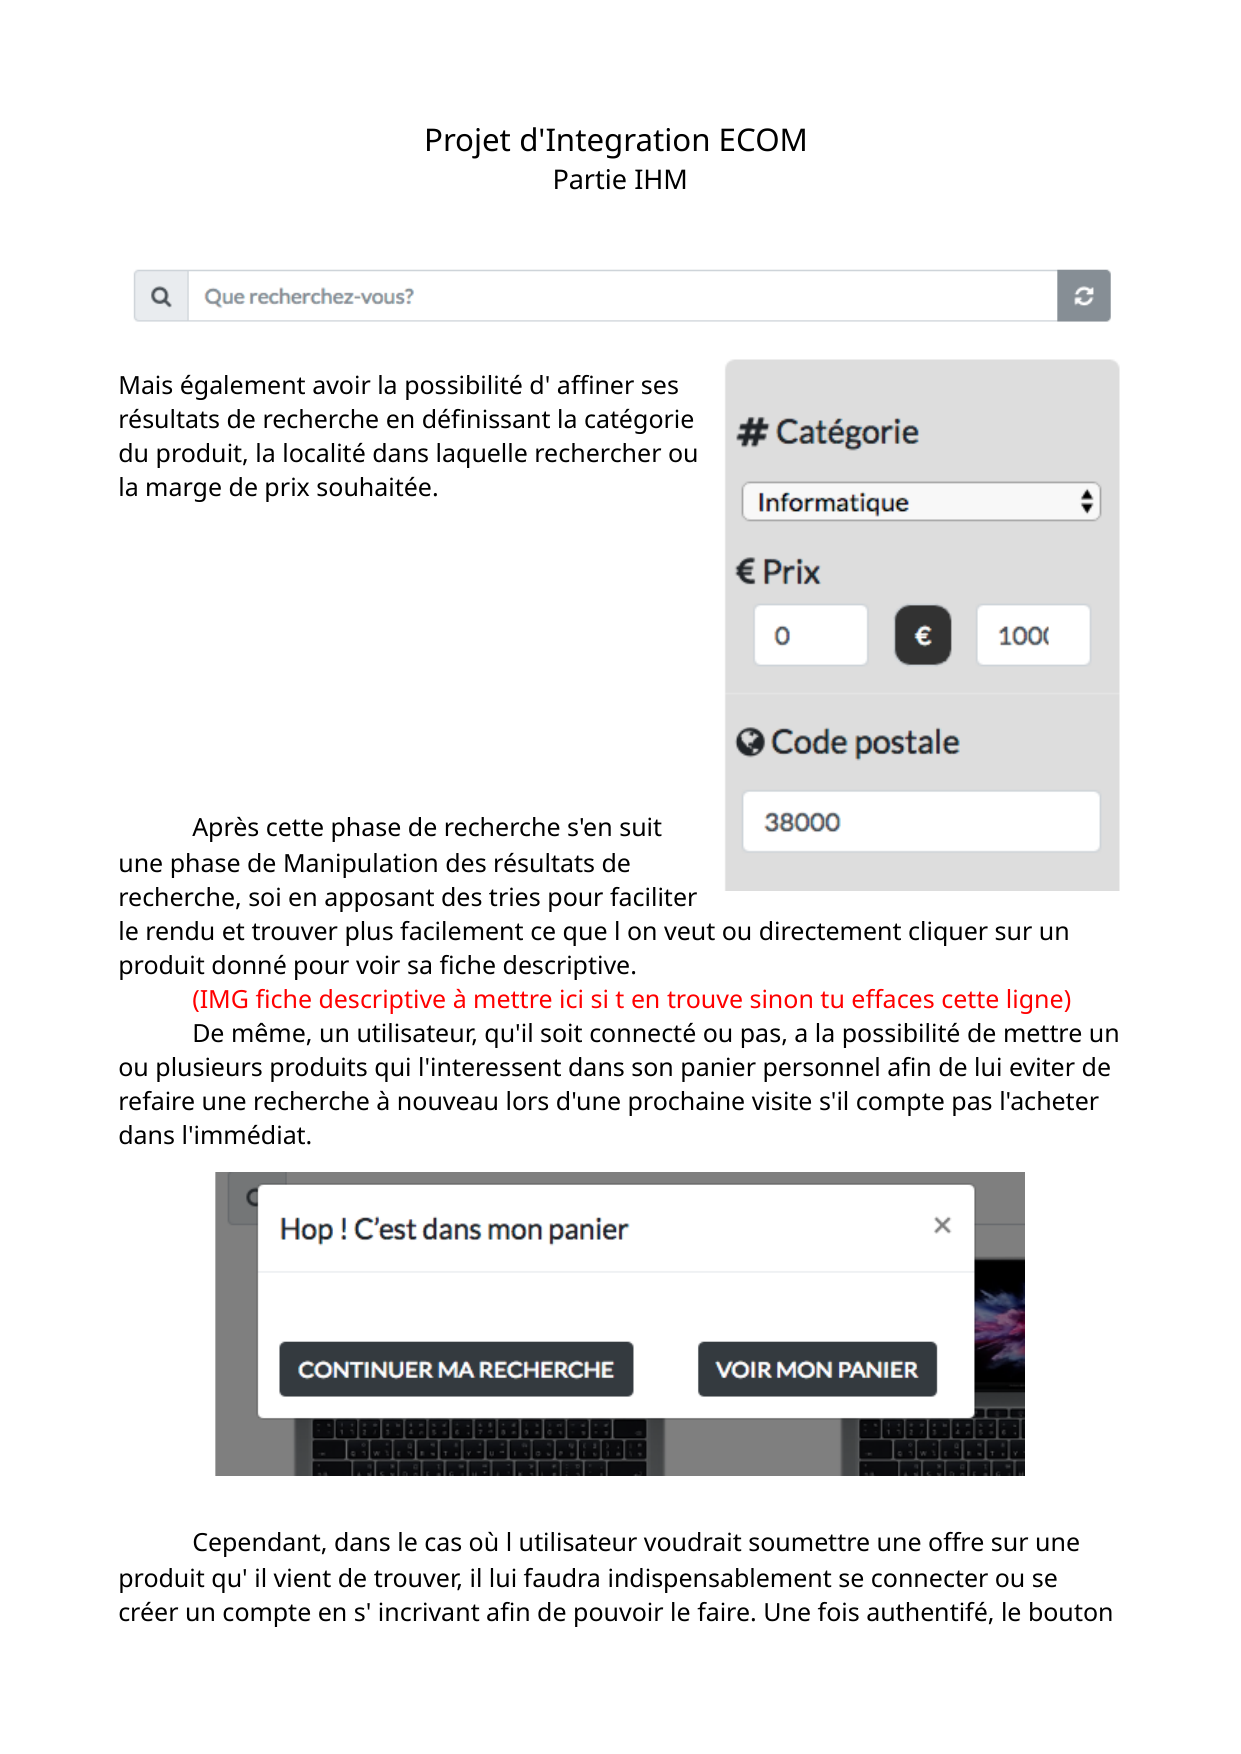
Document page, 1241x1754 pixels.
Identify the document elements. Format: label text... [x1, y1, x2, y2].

text Cependant, dans le cas où l utilisateur voudrait soumettre une offre sur une produit qu' il vient de trouver, il lui faudra indispensablement se connecter ou se créer un compte en s' incrivant afin de pouvoir le faire. Une fois authentifé, le bouton [118, 1518, 1122, 1629]
picture [215, 1172, 1025, 1476]
text De même, un utilisateur, qu'il soit connecté ou pas, a la possibilité de mettre un ou plusieurs produits qui l'interessent dans son panier personnel afin de lui eviter de refaire une recherche à nouveau lors d'une prochaine visite s'il compte pas l'acheter dans l'immédiat. [118, 1016, 1122, 1152]
text Après cette phase de recherche s'en suit une phase de Manipulation des résultats de recherche, soi en apposant des tries pour faciliter le rendu et trouver plus facilement ce que l on veut ou directement cliquer sur un produit donné pour voir sa fiche descriptive. [118, 803, 1122, 982]
text (IMG fiche descriptive à mettre ici si t en trouve sinon tu effaces cette ligne) [118, 982, 1122, 1016]
picture [118, 255, 1123, 334]
picture [709, 345, 1133, 891]
text Mais également avoir la possibilité d' affiner ses résultats de recherche en définissant la catégorie du produit, la localité dans laquelle rechercher ou la marge de prix souhaitée. [118, 367, 709, 504]
